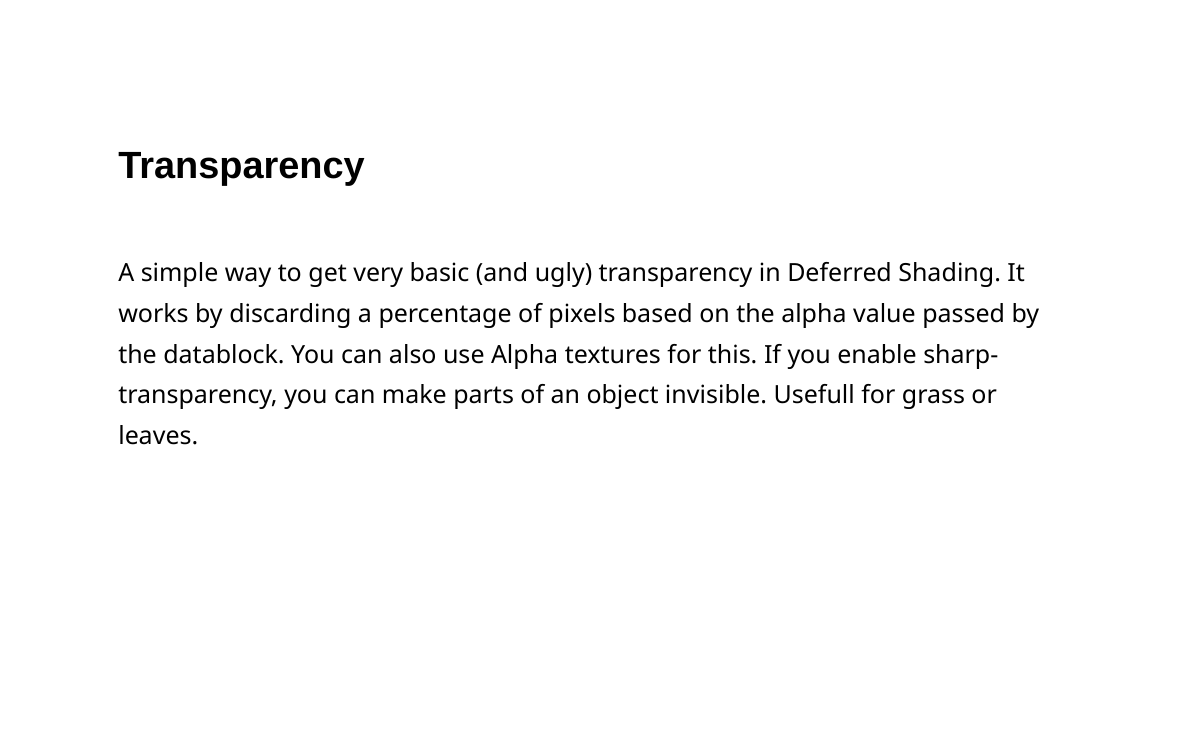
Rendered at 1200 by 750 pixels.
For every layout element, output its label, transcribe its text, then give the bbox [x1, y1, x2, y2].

subtitle Transparency [118, 143, 1082, 187]
text A simple way to get very basic (and ugly) transparency in Deferred Shading. It works by discarding a percentage of pixels based on the alpha value passed by the datablock. You can also use Alpha textures for this. If you enable sharp-transparency, you can make parts of an object invisible. Usefull for grass or leaves. [118, 255, 1082, 452]
